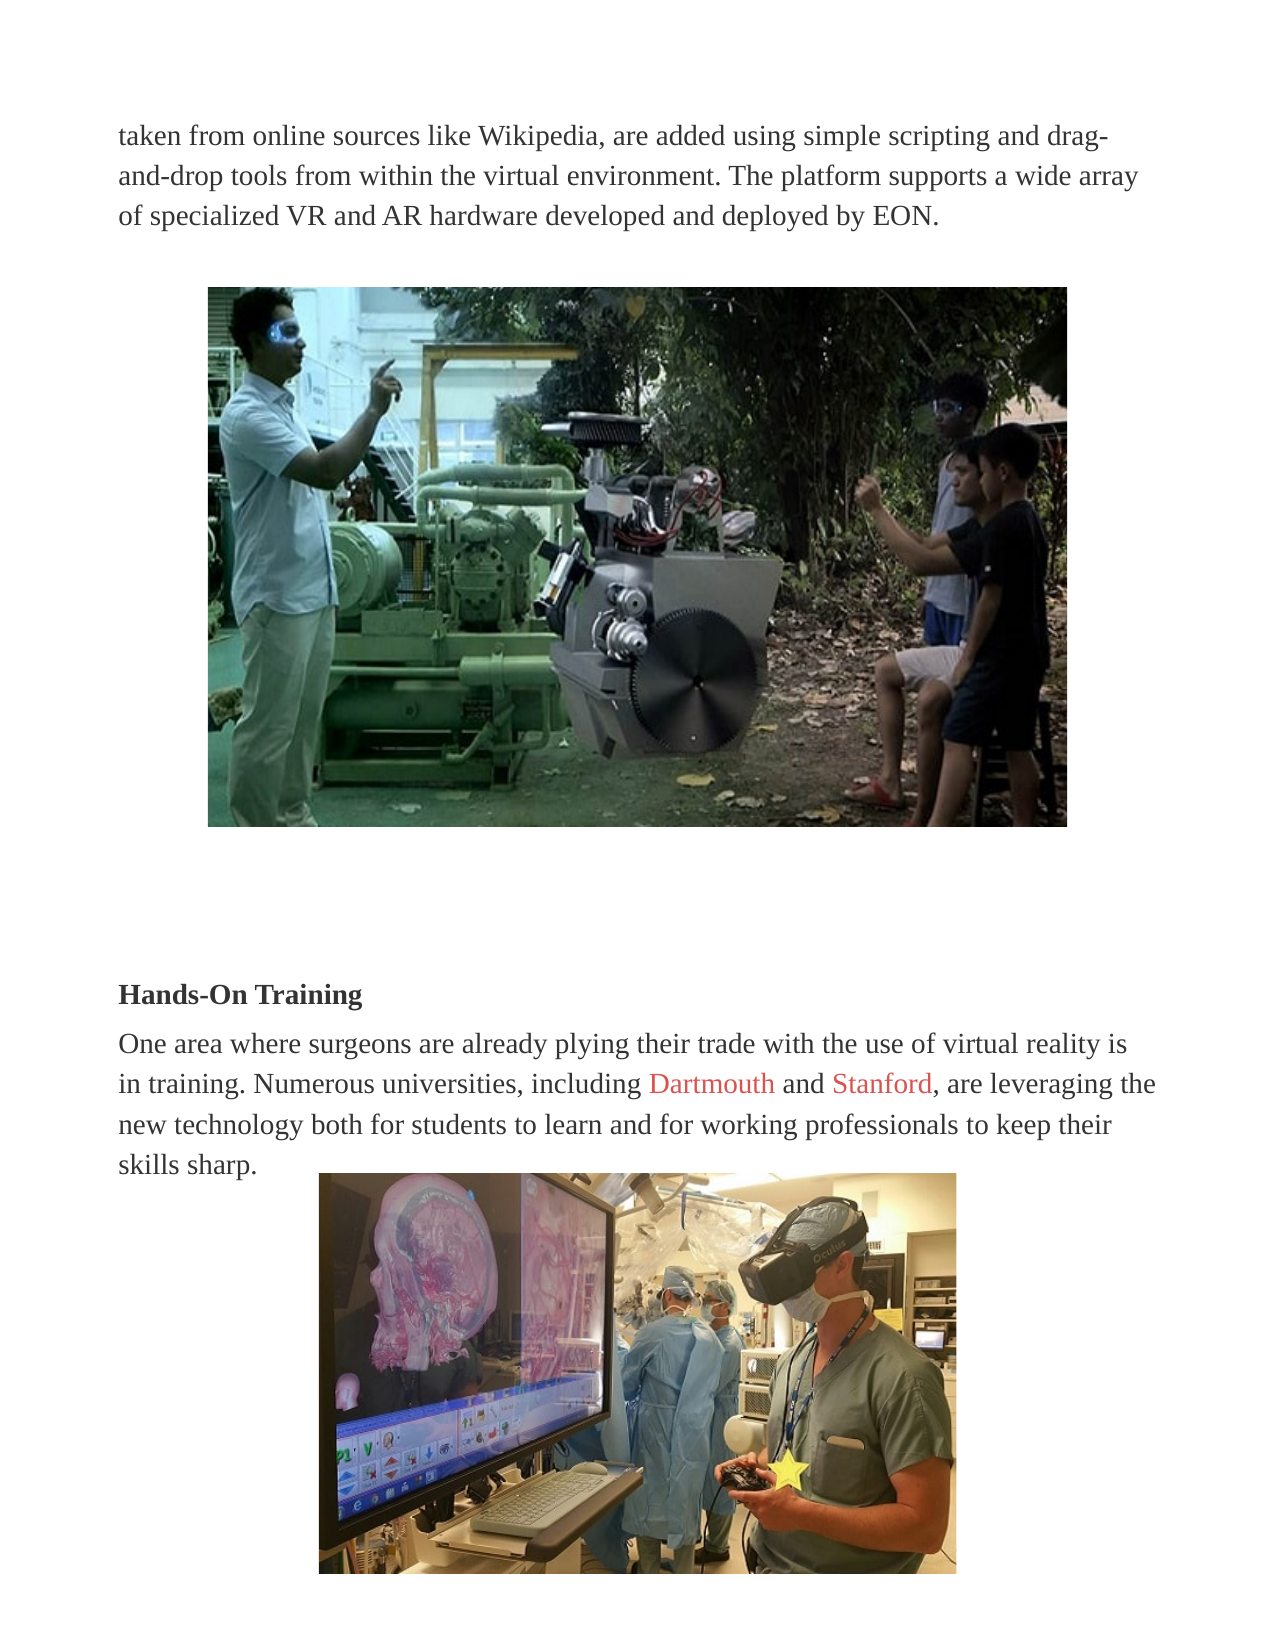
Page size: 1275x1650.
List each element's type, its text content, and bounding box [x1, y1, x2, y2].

picture [207, 287, 1068, 827]
picture [318, 1173, 957, 1574]
subtitle Hands-On Training [118, 977, 1157, 1011]
text One area where surgeons are already plying their trade with the use of virtual reality is in training. Numerous universities, including Dartmouth and Stanford, are leveraging the new technology both for students to learn and for working professionals to keep their skills sharp. [118, 1026, 1157, 1181]
text taken from online sources like Wikipedia, are added using simple scripting and drag-and-drop tools from within the virtual environment. The platform supports a wide array of specialized VR and AR hardware developed and deployed by EON. [118, 118, 1157, 267]
